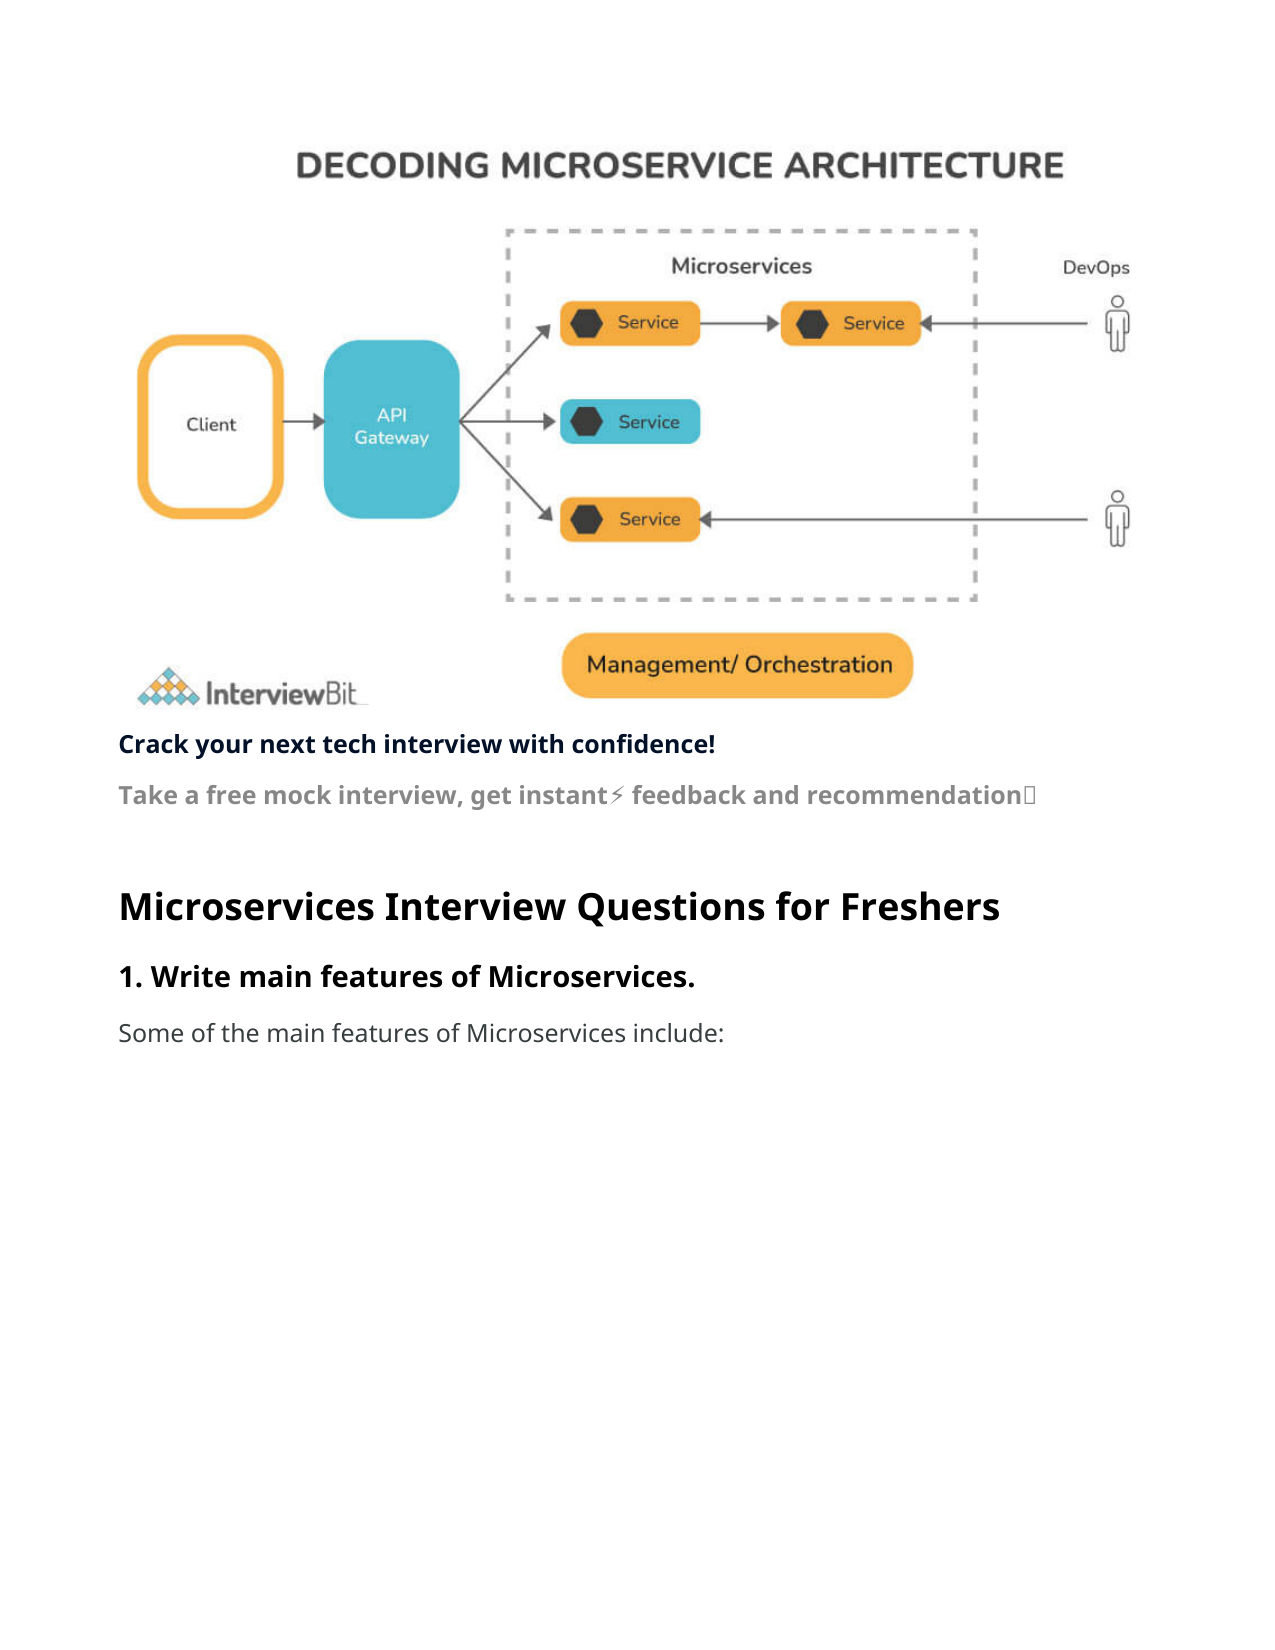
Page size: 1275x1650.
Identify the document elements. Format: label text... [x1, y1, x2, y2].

text Take a free mock interview, get instant⚡️ feedback and recommendation💡 [118, 778, 1157, 812]
text Some of the main features of Microservices include: [118, 1016, 1157, 1050]
text Crack your next tech interview with confidence! [118, 727, 1157, 761]
subtitle Microservices Interview Questions for Freshers [118, 880, 1157, 931]
subtitle 1. Write main features of Microservices. [118, 957, 1157, 996]
text Take Free Mock Interview [118, 829, 1157, 863]
picture [118, 118, 1147, 723]
